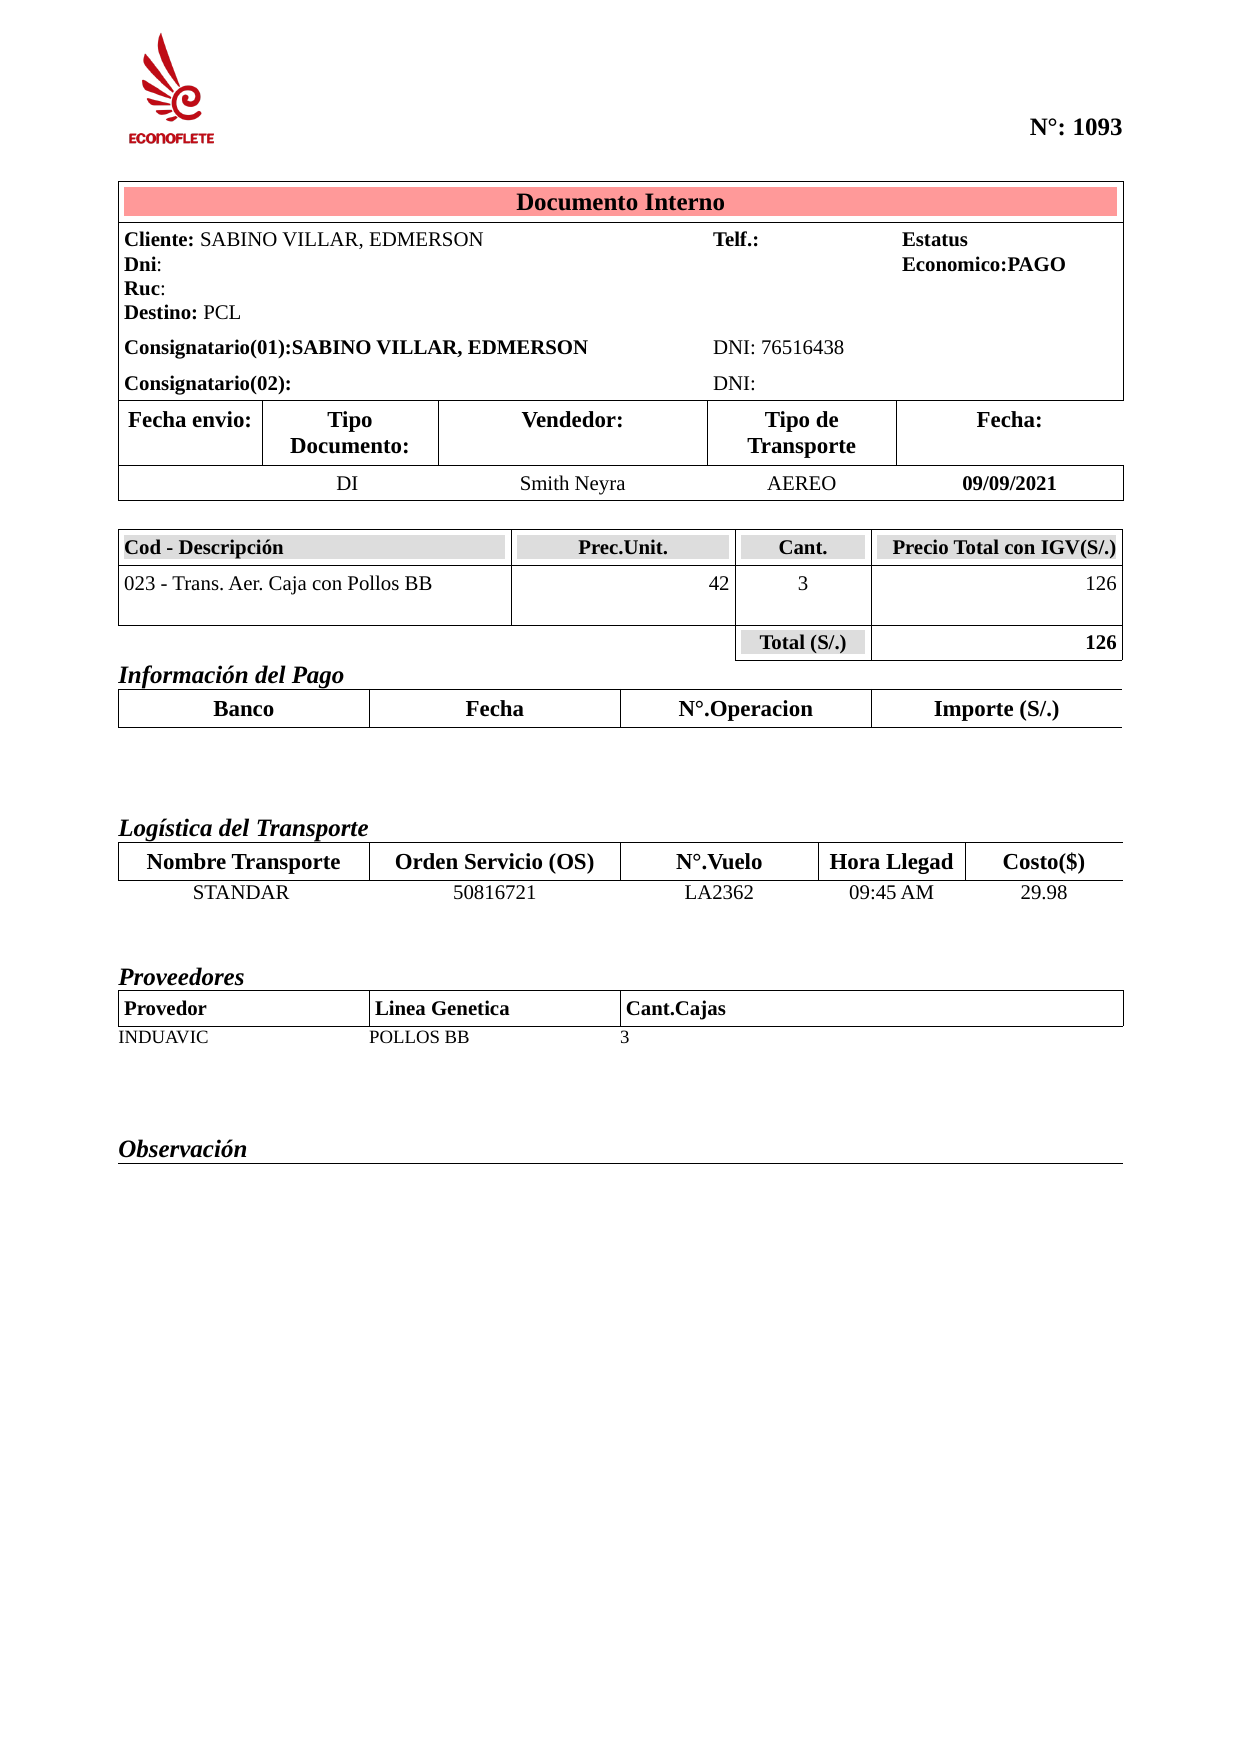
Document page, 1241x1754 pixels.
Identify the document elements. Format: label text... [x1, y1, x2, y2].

table_cell 29.98 [965, 881, 1123, 904]
table_cell 023 - Trans. Aer. Caja con Pollos BB [119, 566, 511, 624]
table_cell [118, 933, 369, 962]
picture [118, 32, 225, 144]
table_header Documento Interno [119, 182, 1123, 222]
table_cell [965, 904, 1123, 933]
table_cell Tipo Documento: [263, 401, 438, 465]
table_cell [118, 1048, 369, 1069]
table_cell INDUAVIC [118, 1027, 369, 1048]
table_header Fecha [370, 690, 620, 727]
table_cell POLLOS BB [369, 1027, 620, 1048]
table_cell 126 [872, 626, 1122, 660]
table_cell Cliente: SABINO VILLAR, EDMERSON Dni: Ruc: Destino: PCL [119, 223, 707, 329]
table_cell [118, 626, 511, 660]
table_cell Estatus Economico:PAGO [896, 223, 1123, 329]
table_cell Smith Neyra [438, 466, 707, 500]
table_cell [369, 1091, 620, 1112]
table_header Costo($) [966, 843, 1123, 880]
table_cell [118, 728, 369, 756]
table_cell [369, 933, 620, 962]
table_cell 3 [736, 566, 871, 624]
table_cell [118, 1091, 369, 1112]
text Logística del Transporte [118, 813, 1122, 842]
table_header Nombre Transporte [119, 843, 369, 880]
table_cell [620, 728, 871, 756]
table_cell [118, 785, 369, 813]
table_cell Total (S/.) [736, 626, 871, 660]
table_cell [119, 466, 262, 500]
table_cell [369, 785, 620, 813]
table_cell Tipo de Transporte [708, 401, 896, 465]
table_cell [620, 1048, 1123, 1069]
table_cell AEREO [707, 466, 896, 500]
table_cell [620, 904, 818, 933]
table_header Cant. [736, 530, 871, 565]
table_cell Consignatario(01):SABINO VILLAR, EDMERSON [119, 329, 707, 365]
table_cell 09:45 AM [818, 881, 965, 904]
table_cell [511, 626, 735, 660]
table_cell [369, 1069, 620, 1091]
table_header Orden Servicio (OS) [370, 843, 620, 880]
table_cell [369, 756, 620, 784]
table_cell [118, 1112, 369, 1134]
table_cell [620, 785, 871, 813]
table_header Cod - Descripción [119, 530, 511, 565]
table_cell [369, 1112, 620, 1134]
table_header Precio Total con IGV(S/.) [872, 530, 1122, 565]
table_cell Consignatario(02): [119, 365, 707, 400]
table_cell 09/09/2021 [896, 466, 1123, 500]
table_cell [620, 1069, 1123, 1091]
table_cell [818, 904, 965, 933]
table_cell 50816721 [369, 881, 620, 904]
table_cell [369, 904, 620, 933]
table_header Importe (S/.) [872, 690, 1122, 727]
table_cell Vendedor: [439, 401, 707, 465]
table_cell [620, 933, 818, 962]
table_cell [620, 1112, 1123, 1134]
table_cell DNI: [707, 365, 1123, 400]
table_cell LA2362 [620, 881, 818, 904]
table_cell DNI: 76516438 [707, 329, 1123, 365]
table_header Linea Genetica [370, 991, 620, 1026]
table_cell 126 [872, 566, 1122, 624]
table_cell [118, 1069, 369, 1091]
table_cell [369, 1048, 620, 1069]
table_cell [118, 756, 369, 784]
table_cell DI [262, 466, 438, 500]
table_header Banco [119, 690, 369, 727]
table_cell [818, 933, 965, 962]
table_cell [871, 728, 1122, 756]
table_header [118, 1164, 1123, 1187]
table_header Provedor [119, 991, 369, 1026]
table_cell [369, 728, 620, 756]
table_header N°.Operacion [621, 690, 871, 727]
table_header N°.Vuelo [621, 843, 818, 880]
table_cell Fecha envio: [119, 401, 262, 465]
table_cell Telf.: [707, 223, 896, 329]
table_cell [620, 756, 871, 784]
text Proveedores [118, 962, 1122, 990]
table_header Hora Llegad [819, 843, 965, 880]
table_cell 3 [620, 1027, 1123, 1048]
table_cell STANDAR [118, 881, 369, 904]
table_cell [620, 1091, 1123, 1112]
table_cell [871, 785, 1122, 813]
table_cell [871, 756, 1122, 784]
text Información del Pago [118, 660, 1122, 689]
table_header Cant.Cajas [621, 991, 1123, 1026]
table_cell Fecha: [897, 401, 1123, 465]
table_cell [965, 933, 1123, 962]
text Observación [118, 1134, 1122, 1163]
table_header Prec.Unit. [512, 530, 735, 565]
table_cell [118, 904, 369, 933]
table_cell 42 [512, 566, 735, 624]
